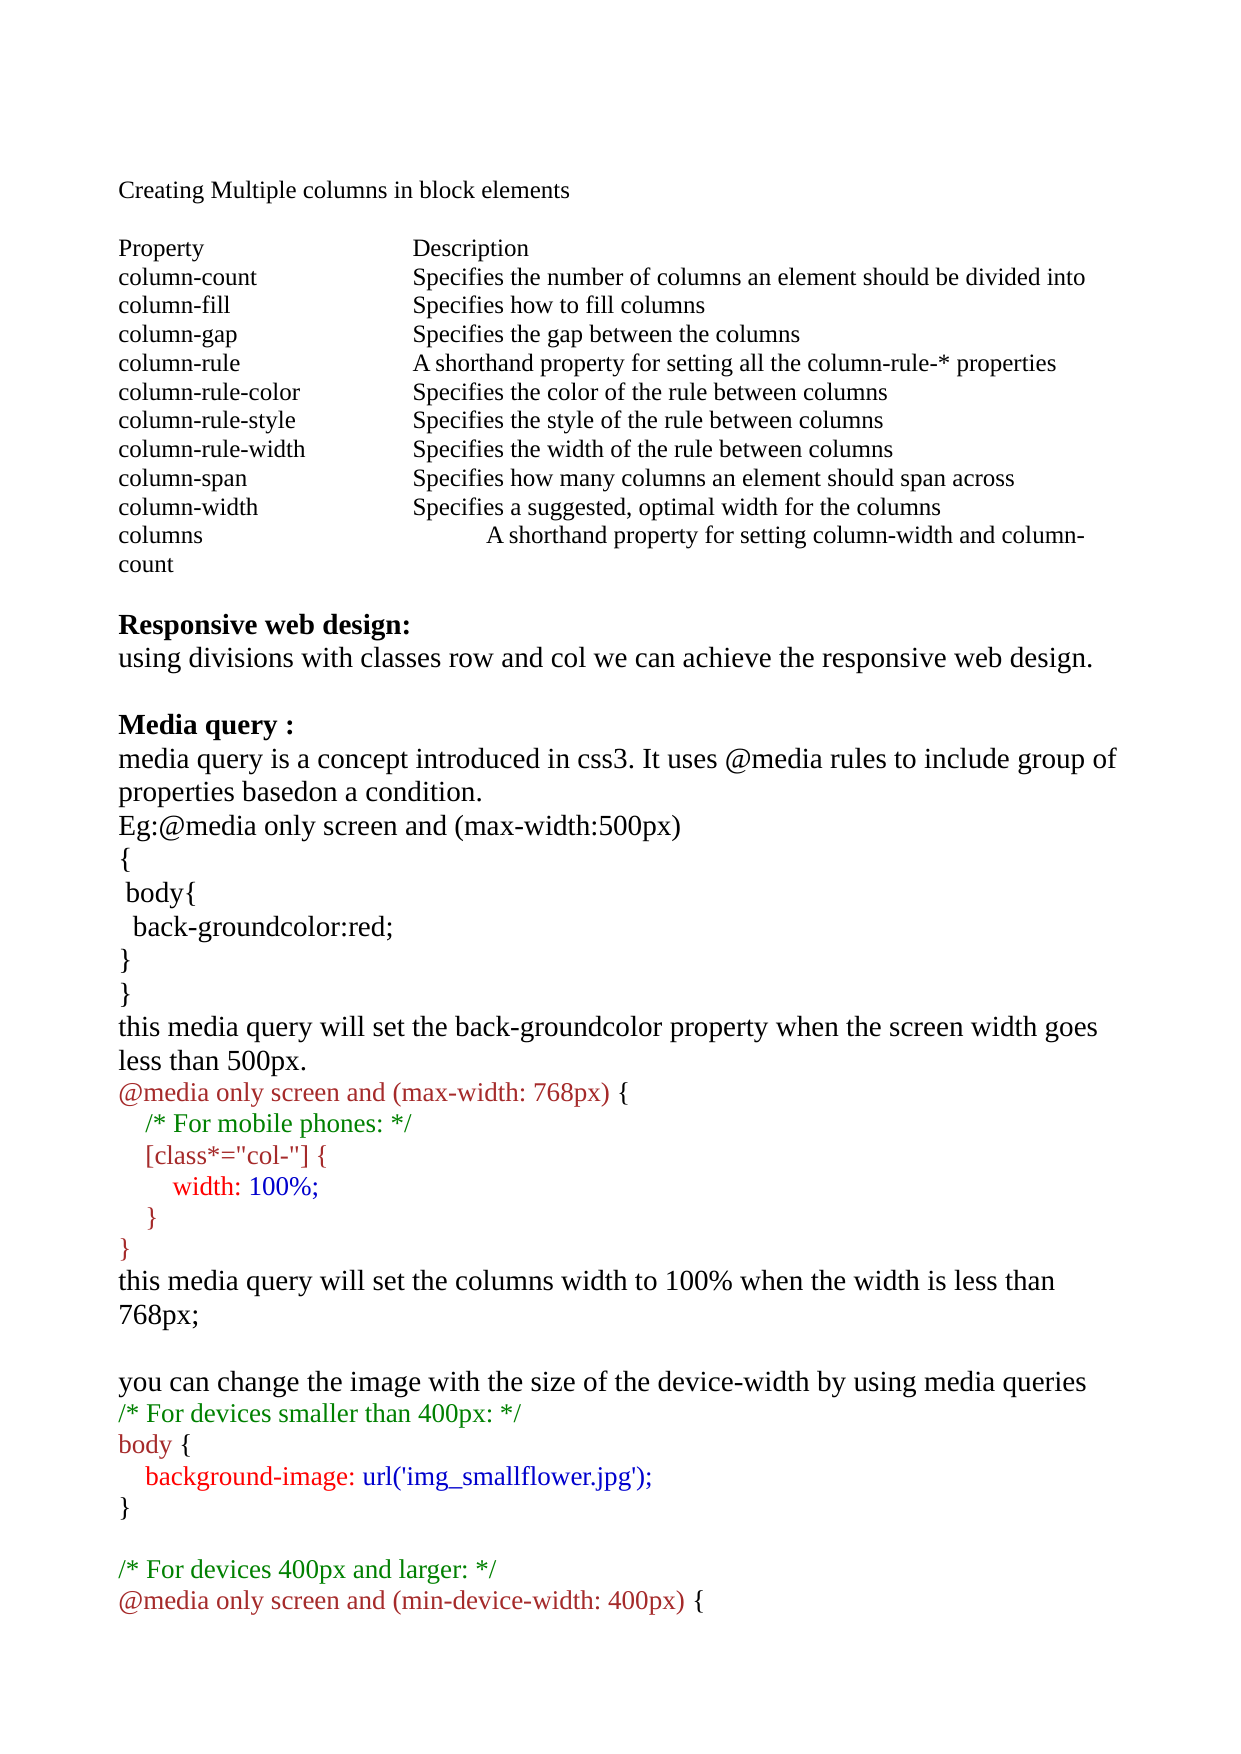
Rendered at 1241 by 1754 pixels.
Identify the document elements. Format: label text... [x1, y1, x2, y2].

text Responsive web design: [118, 607, 1122, 640]
text column-fill Specifies how to fill columns [118, 291, 1122, 319]
text column-span Specifies how many columns an element should span across [118, 463, 1122, 492]
text Property Description [118, 233, 1122, 262]
text column-gap Specifies the gap between the columns [118, 319, 1122, 348]
text back-groundcolor:red; [118, 909, 1122, 942]
text /* For devices smaller than 400px: */ body { background-image: url('img_smallflower.jpg'); } /* For devices 400px and larger: */ @media only screen and (min-device-width: 400px) { [118, 1397, 1122, 1616]
text column-width Specifies a suggested, optimal width for the columns [118, 492, 1122, 521]
text Media query : [118, 707, 1122, 741]
text this media query will set the columns width to 100% when the width is less than 768px; [118, 1263, 1122, 1330]
text { [118, 842, 1122, 875]
text column-rule-style Specifies the style of the rule between columns [118, 406, 1122, 434]
text @media only screen and (max-width: 768px) { /* For mobile phones: */ [class*="col-"] { width: 100%; } } [118, 1076, 1122, 1263]
text } [118, 976, 1122, 1009]
text column-count Specifies the number of columns an element should be divided into [118, 262, 1122, 291]
text you can change the image with the size of the device-width by using media queries [118, 1364, 1122, 1397]
text Creating Multiple columns in block elements [118, 176, 1122, 204]
text Eg:@media only screen and (max-width:500px) [118, 808, 1122, 842]
text column-rule-width Specifies the width of the rule between columns [118, 434, 1122, 463]
text column-rule A shorthand property for setting all the column-rule-* properties [118, 348, 1122, 377]
text column-rule-color Specifies the color of the rule between columns [118, 377, 1122, 406]
text body{ [118, 875, 1122, 909]
text using divisions with classes row and col we can achieve the responsive web design. [118, 640, 1122, 674]
text columns A shorthand property for setting column-width and column-count [118, 521, 1122, 578]
text } [118, 942, 1122, 976]
text this media query will set the back-groundcolor property when the screen width goes less than 500px. [118, 1009, 1122, 1076]
text media query is a concept introduced in css3. It uses @media rules to include group of properties basedon a condition. [118, 741, 1122, 808]
